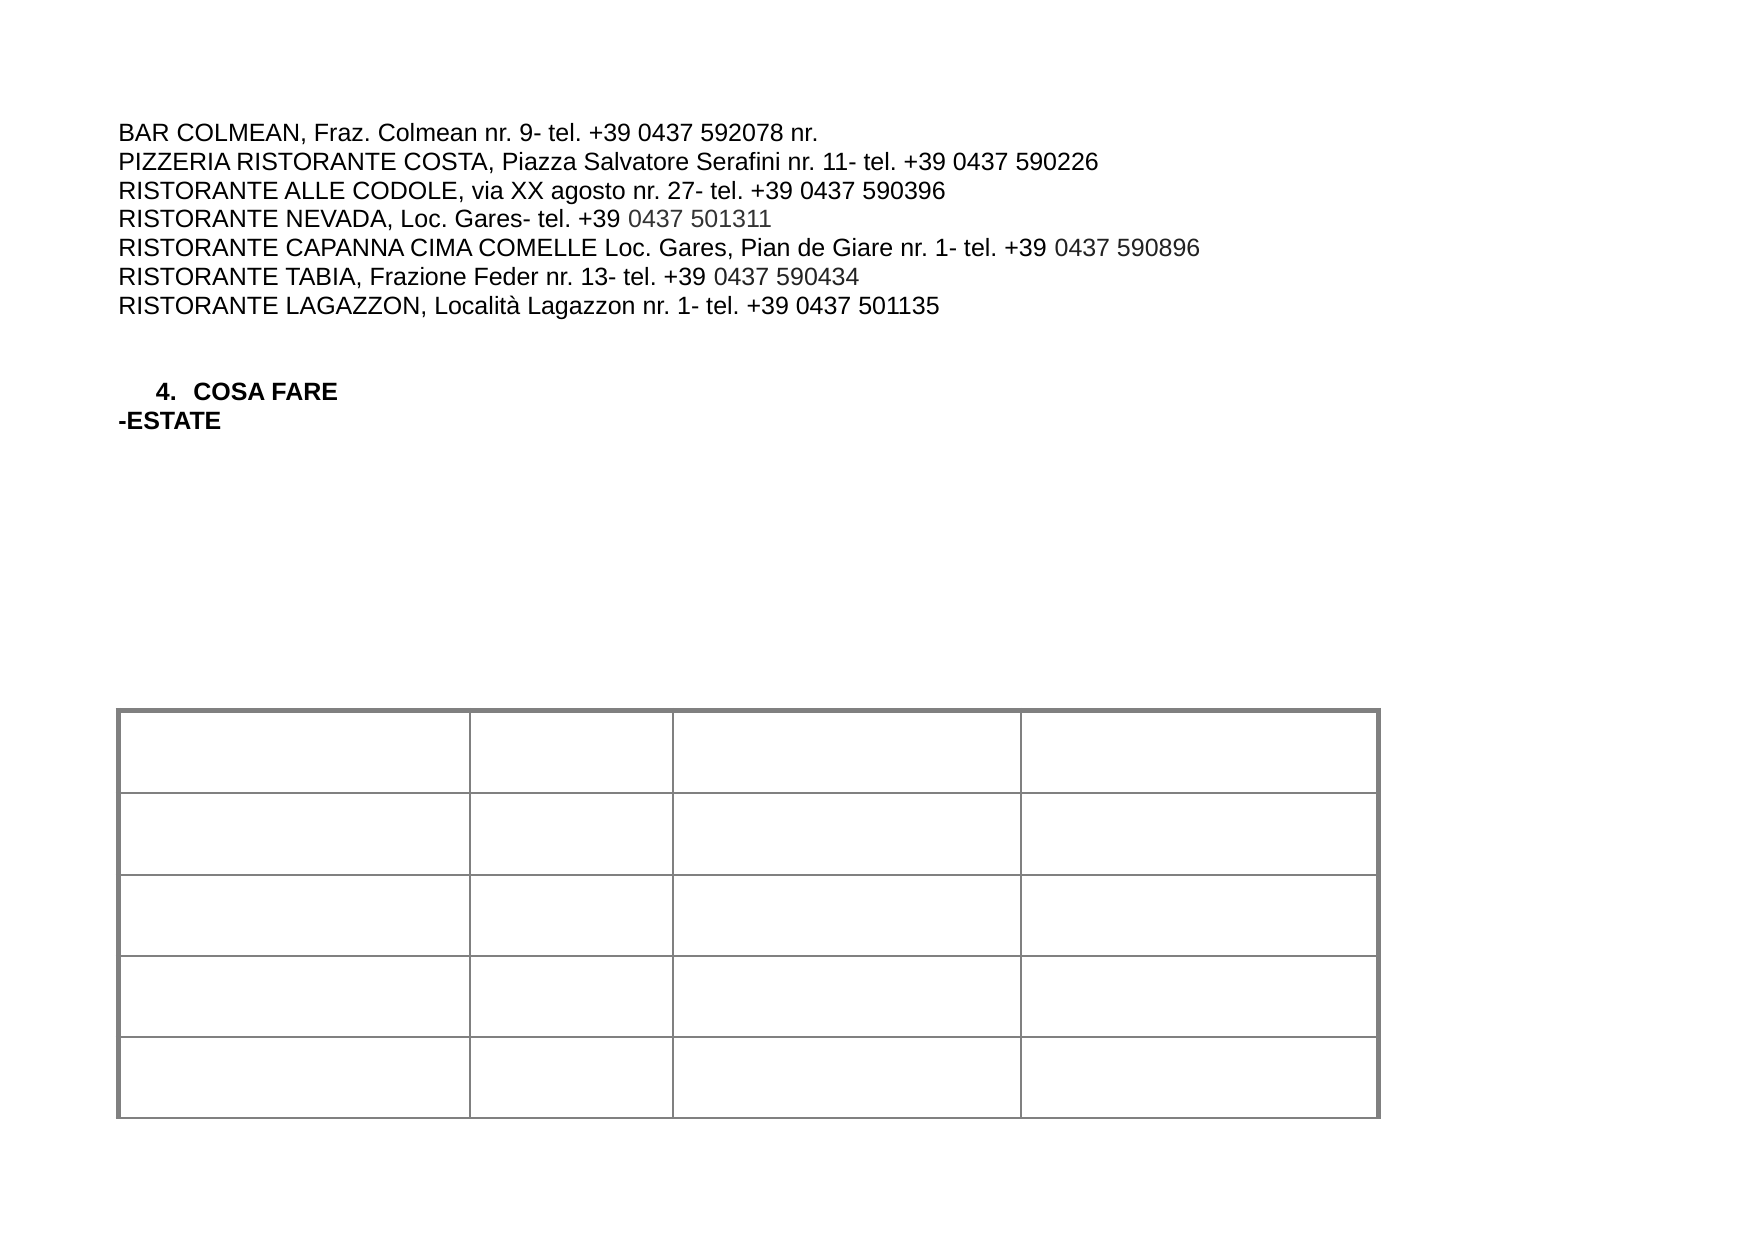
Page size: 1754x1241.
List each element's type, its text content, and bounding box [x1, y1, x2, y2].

table_header [1022, 713, 1376, 792]
table_cell [121, 957, 469, 1036]
table_cell [471, 957, 672, 1036]
table_cell [1022, 794, 1376, 873]
table_cell [121, 1038, 469, 1117]
text RISTORANTE LAGAZZON, Località Lagazzon nr. 1- tel. +39 0437 501135 [118, 291, 1636, 320]
text RISTORANTE NEVADA, Loc. Gares- tel. +39 0437 501311 [118, 204, 1636, 233]
table_cell [674, 957, 1020, 1036]
text RISTORANTE CAPANNA CIMA COMELLE Loc. Gares, Pian de Giare nr. 1- tel. +39 0437 590896 [118, 233, 1636, 262]
table_cell [1022, 1038, 1376, 1117]
text -ESTATE [118, 406, 1636, 435]
text RISTORANTE ALLE CODOLE, via XX agosto nr. 27- tel. +39 0437 590396 [118, 176, 1636, 204]
table_cell [1022, 957, 1376, 1036]
list COSA FARE [156, 377, 1636, 406]
table_header [674, 713, 1020, 792]
table_header [471, 713, 672, 792]
text BAR COLMEAN, Fraz. Colmean nr. 9- tel. +39 0437 592078 nr. [118, 118, 1636, 147]
table_cell [121, 876, 469, 955]
table_cell [471, 794, 672, 873]
table_cell [471, 876, 672, 955]
table_cell [674, 1038, 1020, 1117]
table_cell [121, 794, 469, 873]
table_cell [674, 876, 1020, 955]
table_cell [1022, 876, 1376, 955]
table_header [121, 713, 469, 792]
table_cell [674, 794, 1020, 873]
table_cell [471, 1038, 672, 1117]
text PIZZERIA RISTORANTE COSTA, Piazza Salvatore Serafini nr. 11- tel. +39 0437 590226 [118, 147, 1636, 176]
text RISTORANTE TABIA, Frazione Feder nr. 13- tel. +39 0437 590434 [118, 262, 1636, 291]
